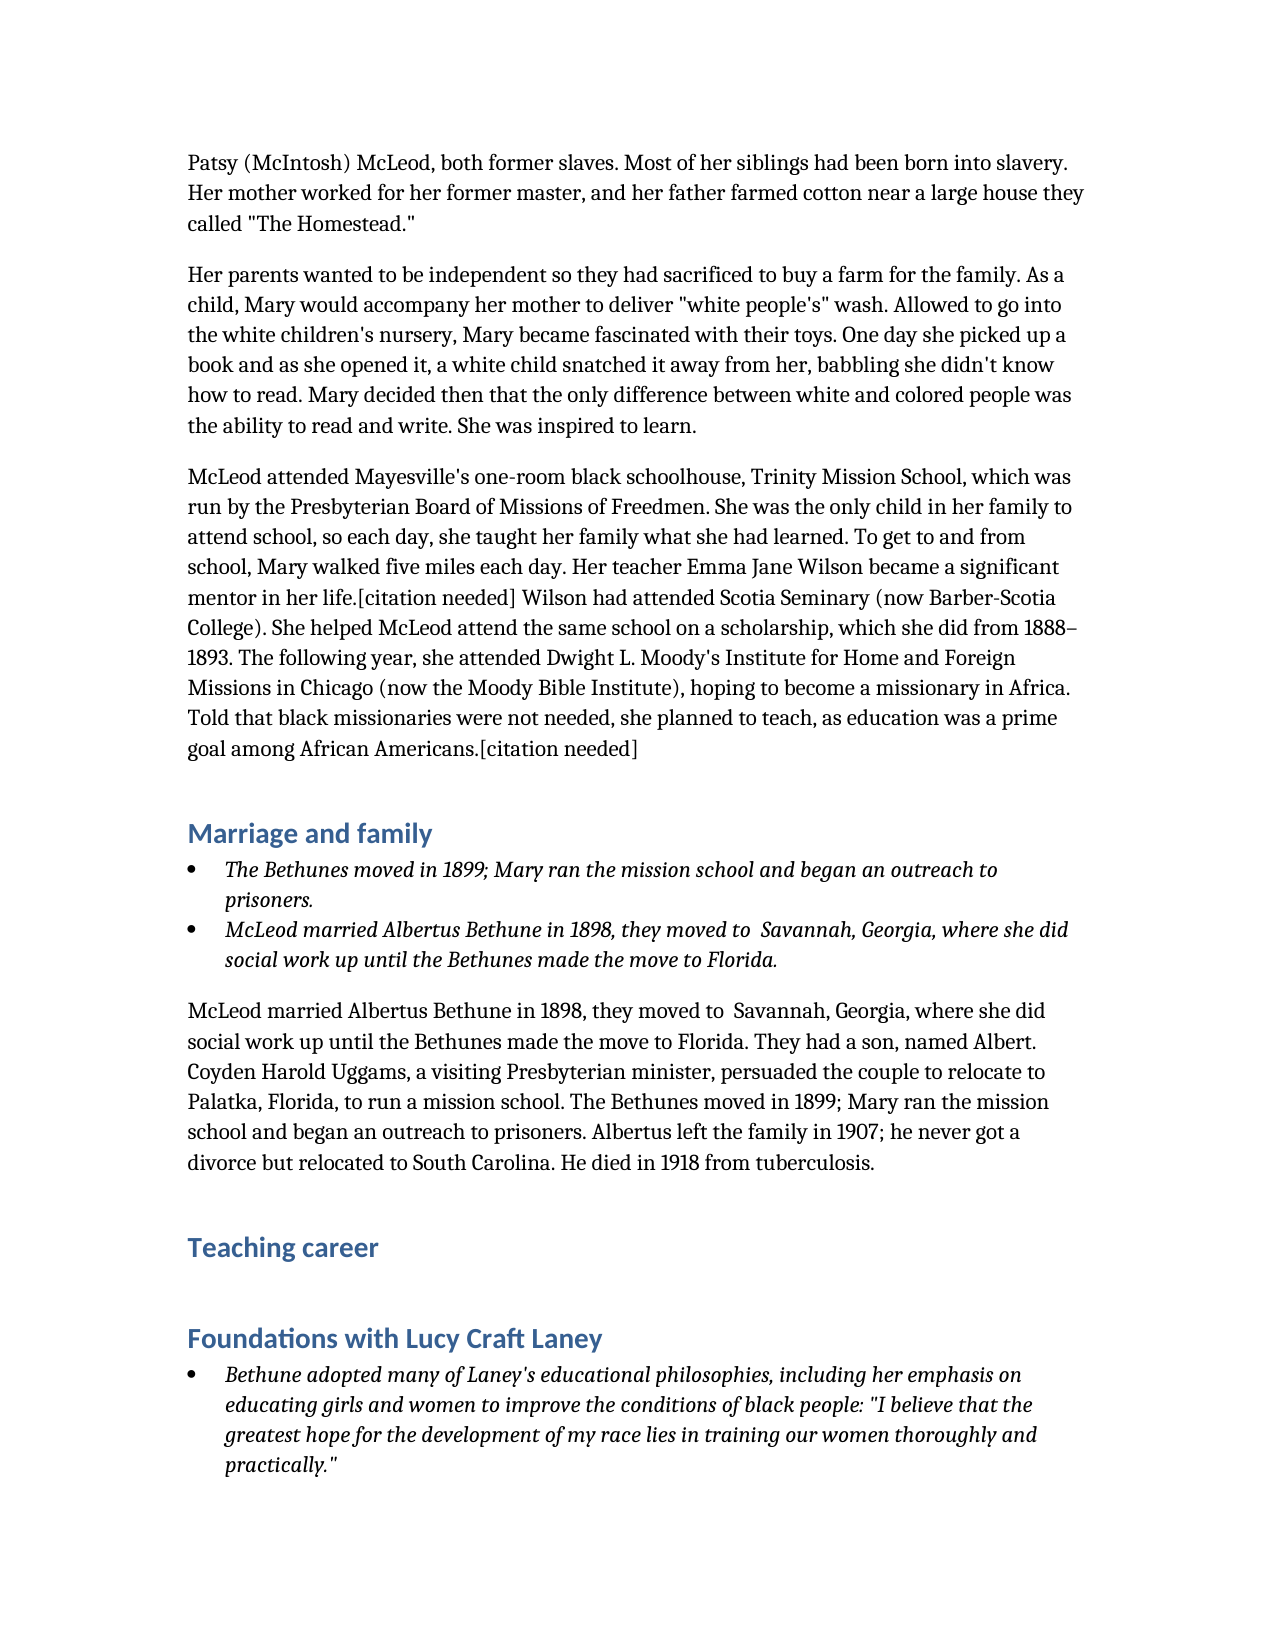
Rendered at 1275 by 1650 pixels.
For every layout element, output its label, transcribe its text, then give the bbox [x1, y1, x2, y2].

text Patsy (McIntosh) McLeod, both former slaves. Most of her siblings had been born into slavery. Her mother worked for her former master, and her father farmed cotton near a large house they called "The Homestead." [187, 150, 1087, 237]
text McLeod married Albertus Bethune in 1898, they moved to Savannah, Georgia, where she did social work up until the Bethunes made the move to Florida. They had a son, named Albert. Coyden Harold Uggams, a visiting Presbyterian minister, persuaded the couple to relocate to Palatka, Florida, to run a mission school. The Bethunes moved in 1899; Mary ran the mission school and began an outreach to prisoners. Albertus left the family in 1907; he never got a divorce but relocated to South Carolina. He died in 1918 from tuberculosis. [187, 998, 1087, 1176]
subtitle Marriage and family [187, 816, 1087, 851]
list The Bethunes moved in 1899; Mary ran the mission school and began an outreach to prisoners. [187, 857, 1087, 913]
list Bethune adopted many of Laney's educational philosophies, including her emphasis on educating girls and women to improve the conditions of black people: "I believe that the greatest hope for the development of my race lies in training our women thoroughly and practically." [187, 1361, 1087, 1478]
text Her parents wanted to be independent so they had sacrificed to buy a farm for the family. As a child, Mary would accompany her mother to deliver "white people's" wash. Allowed to go into the white children's nursery, Mary became fascinated with their toys. One day she picked up a book and as she opened it, a white child snatched it away from her, babbling she didn't know how to read. Mary decided then that the only difference between white and colored people was the ability to read and write. She was inspired to learn. [187, 261, 1087, 439]
subtitle Foundations with Lucy Craft Laney [187, 1320, 1087, 1356]
subtitle Teaching career [187, 1229, 1087, 1265]
list McLeod married Albertus Bethune in 1898, they moved to Savannah, Georgia, where she did social work up until the Bethunes made the move to Florida. [187, 917, 1087, 973]
text McLeod attended Mayesville's one-room black schoolhouse, Trinity Mission School, which was run by the Presbyterian Board of Missions of Freedmen. She was the only child in her family to attend school, so each day, she taught her family what she had learned. To get to and from school, Mary walked five miles each day. Her teacher Emma Jane Wilson became a significant mentor in her life.[citation needed] Wilson had attended Scotia Seminary (now Barber-Scotia College). She helped McLeod attend the same school on a scholarship, which she did from 1888–1893. The following year, she attended Dwight L. Moody's Institute for Home and Foreign Missions in Chicago (now the Moody Bible Institute), hoping to become a missionary in Africa. Told that black missionaries were not needed, she planned to teach, as education was a prime goal among African Americans.[citation needed] [187, 463, 1087, 762]
